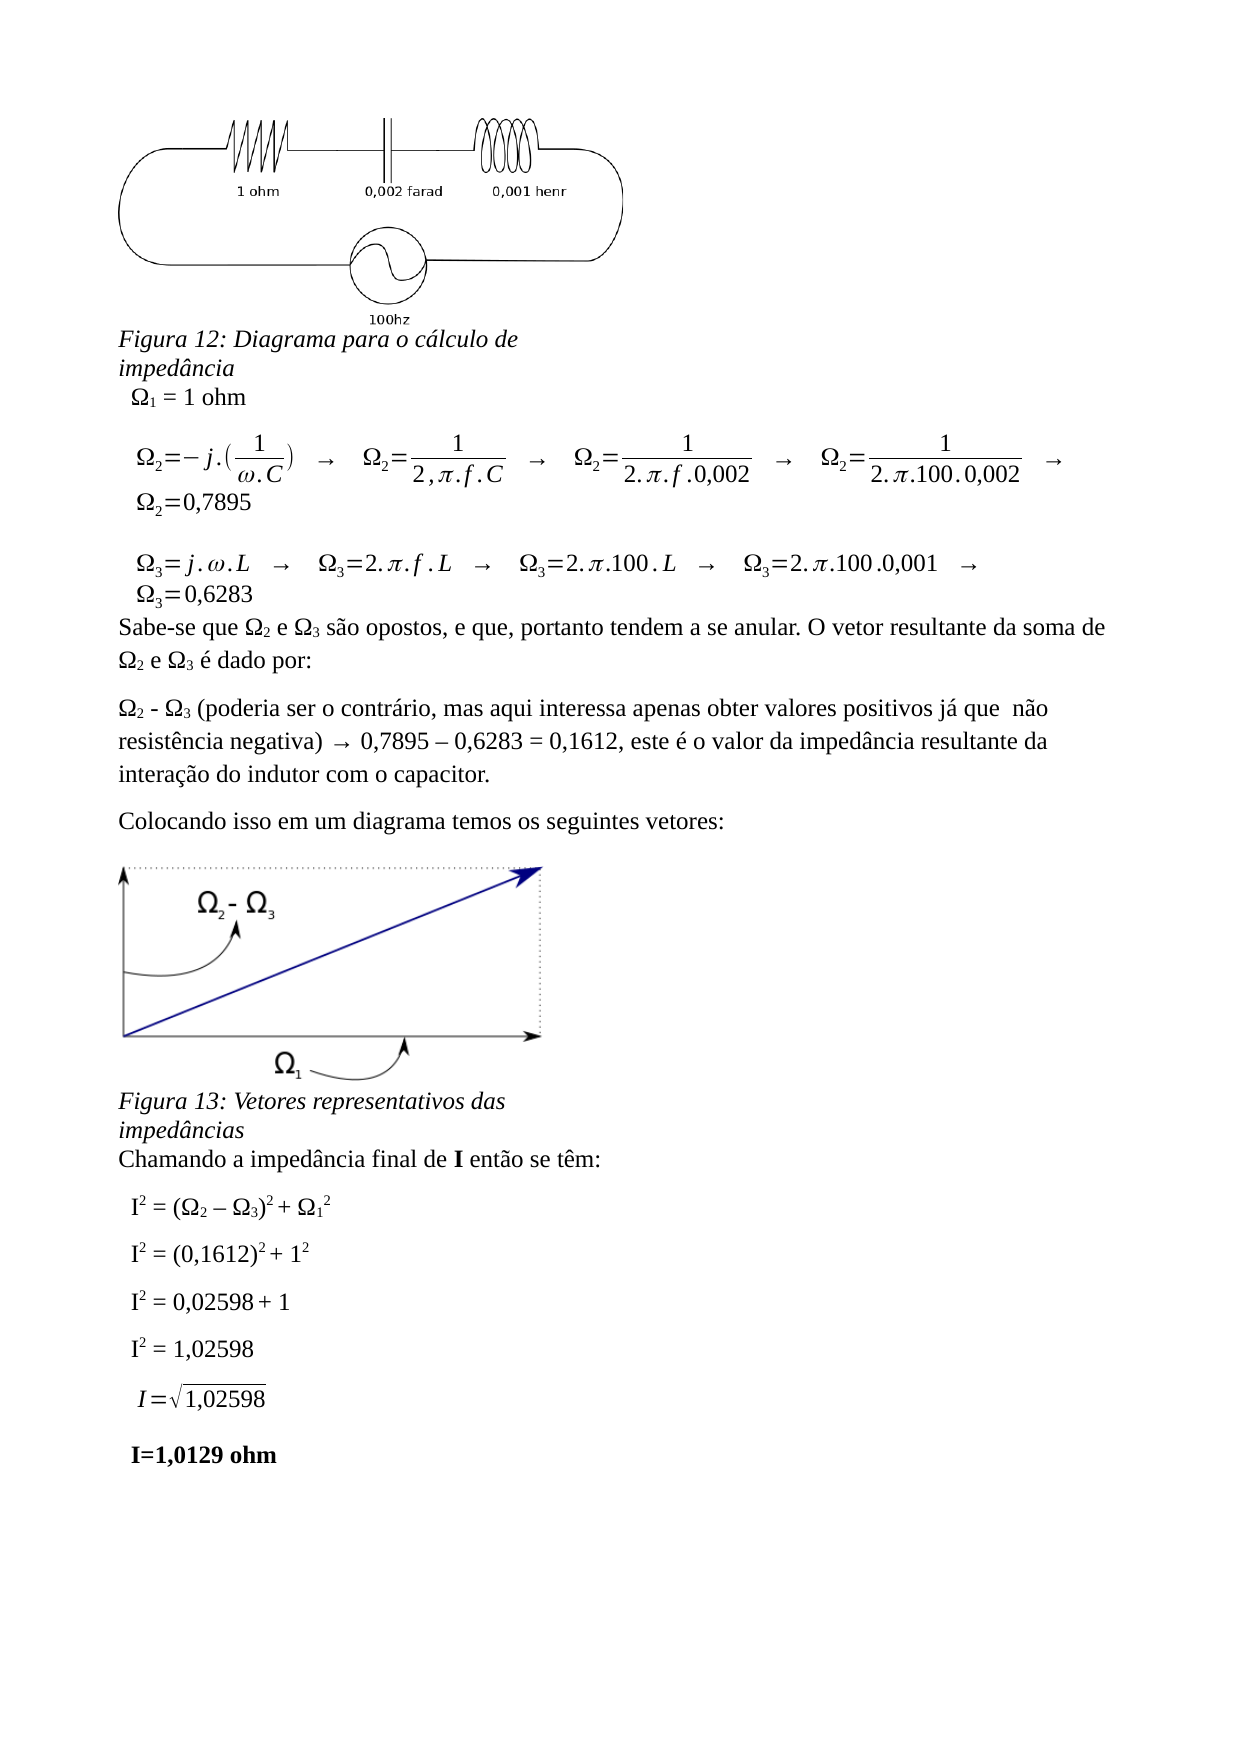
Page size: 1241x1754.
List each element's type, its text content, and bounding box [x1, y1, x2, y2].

text I2 = 1,02598 [118, 1334, 1122, 1363]
picture [118, 866, 544, 1081]
text Colocando isso em um diagrama temos os seguintes vetores: [118, 806, 1122, 835]
text Sabe-se que Ω2 e Ω3 são opostos, e que, portanto tendem a se anular. O vetor resultante da soma de Ω2 e Ω3 é dado por: [118, 612, 1122, 674]
text → → → → [118, 548, 1122, 612]
text Figura 12: Diagrama para o cálculo de impedância [118, 325, 623, 382]
text → → → → [118, 429, 1122, 520]
picture [118, 118, 624, 325]
text I2 = (Ω2 – Ω3)2 + Ω12 [118, 1192, 1122, 1220]
text I2 = (0,1612)2 + 12 [118, 1239, 1122, 1268]
text Chamando a impedância final de I então se têm: [118, 1144, 1122, 1173]
text Figura 13: Vetores representativos das impedâncias [118, 1081, 544, 1144]
text Ω2 - Ω3 (poderia ser o contrário, mas aqui interessa apenas obter valores positivos já que não resistência negativa) → 0,7895 – 0,6283 = 0,1612, este é o valor da impedância resultante da interação do indutor com o capacitor. [118, 693, 1122, 788]
text Ω1 = 1 ohm [118, 382, 1122, 411]
text I2 = 0,02598 + 1 [118, 1287, 1122, 1316]
text I=1,0129 ohm [118, 1441, 1122, 1469]
